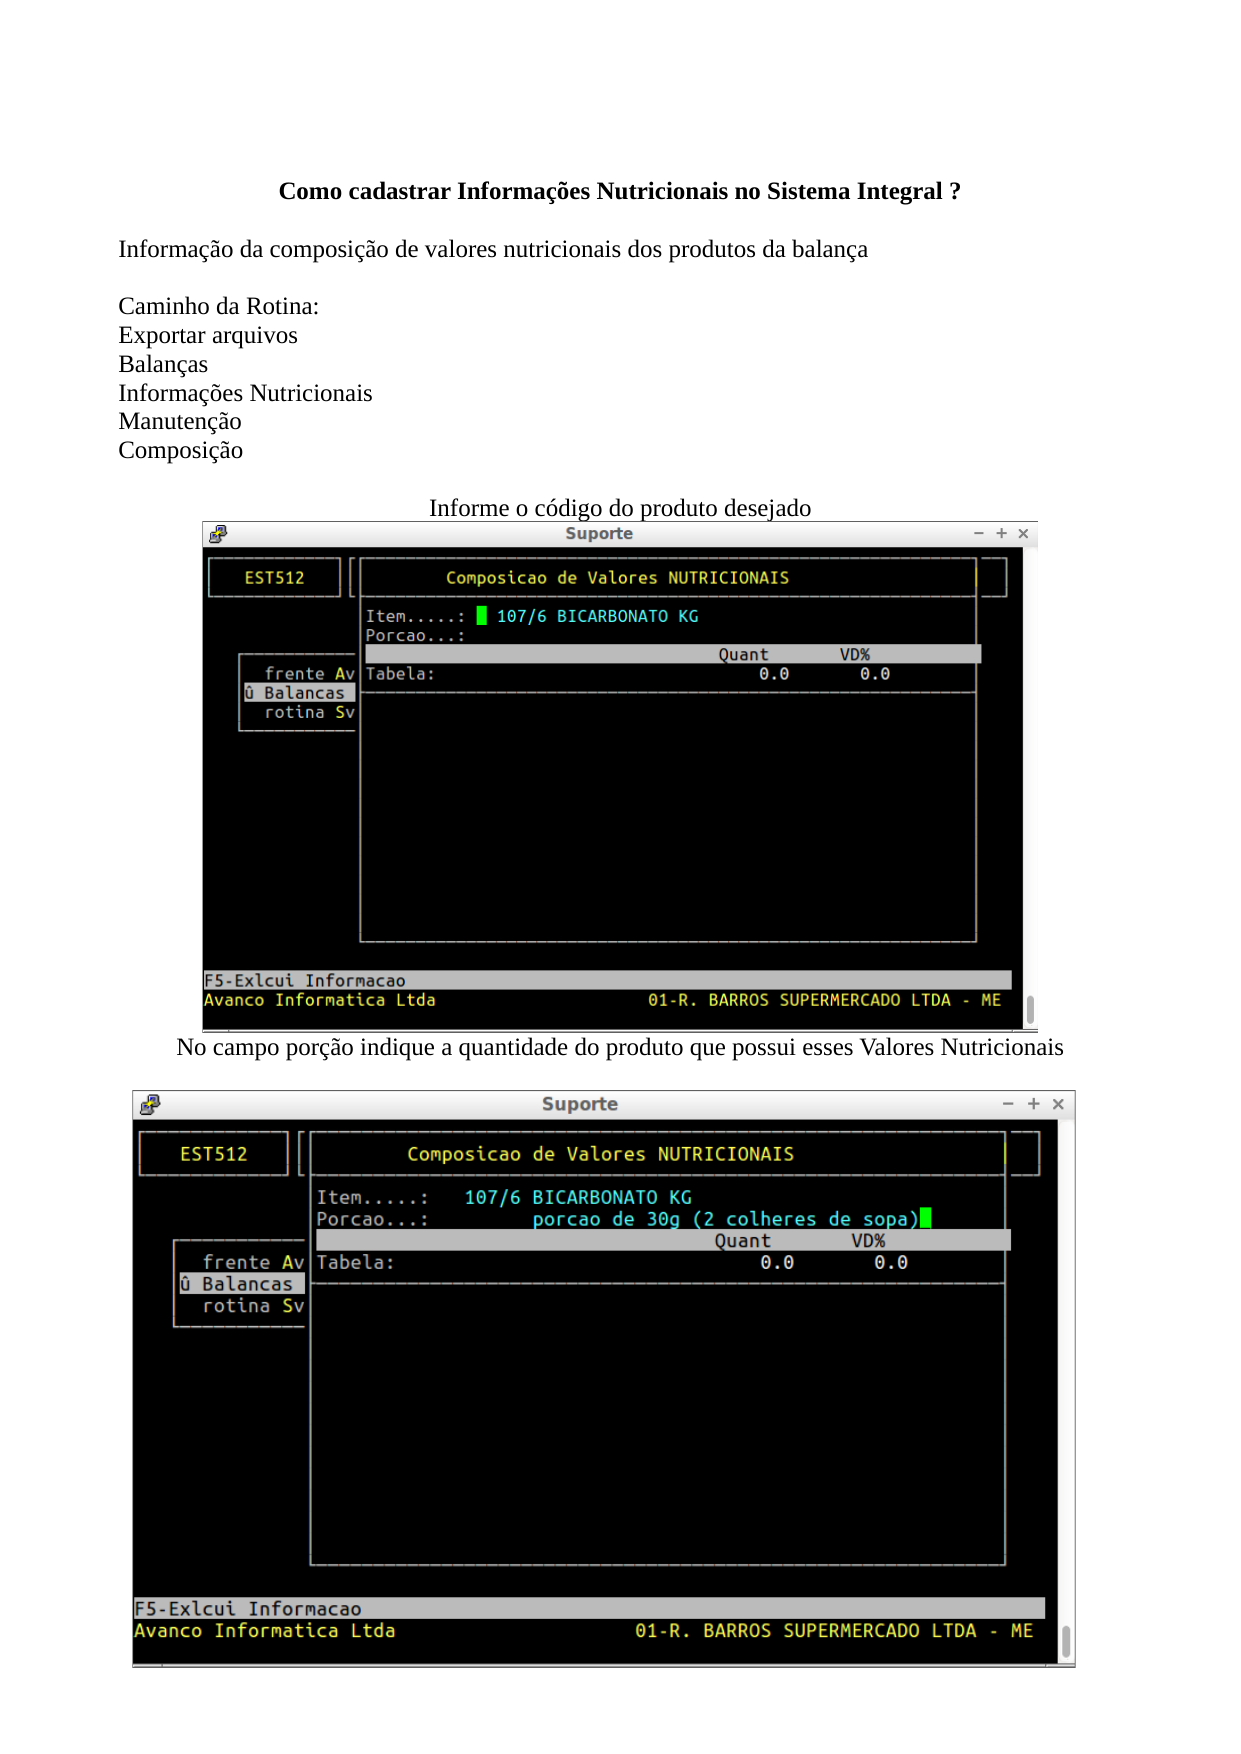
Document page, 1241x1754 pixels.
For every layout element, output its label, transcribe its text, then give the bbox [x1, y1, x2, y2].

picture [132, 1090, 1076, 1668]
text Caminho da Rotina: Exportar arquivos Balanças Informações Nutricionais Manutenção [118, 291, 1122, 435]
text Composição [118, 435, 1122, 464]
text No campo porção indique a quantidade do produto que possui esses Valores Nutricionais [118, 521, 1122, 1061]
text Como cadastrar Informações Nutricionais no Sistema Integral ? [118, 176, 1122, 205]
text Informe o código do produto desejado [118, 493, 1122, 521]
text Informação da composição de valores nutricionais dos produtos da balança [118, 234, 1122, 263]
picture [202, 521, 1038, 1033]
